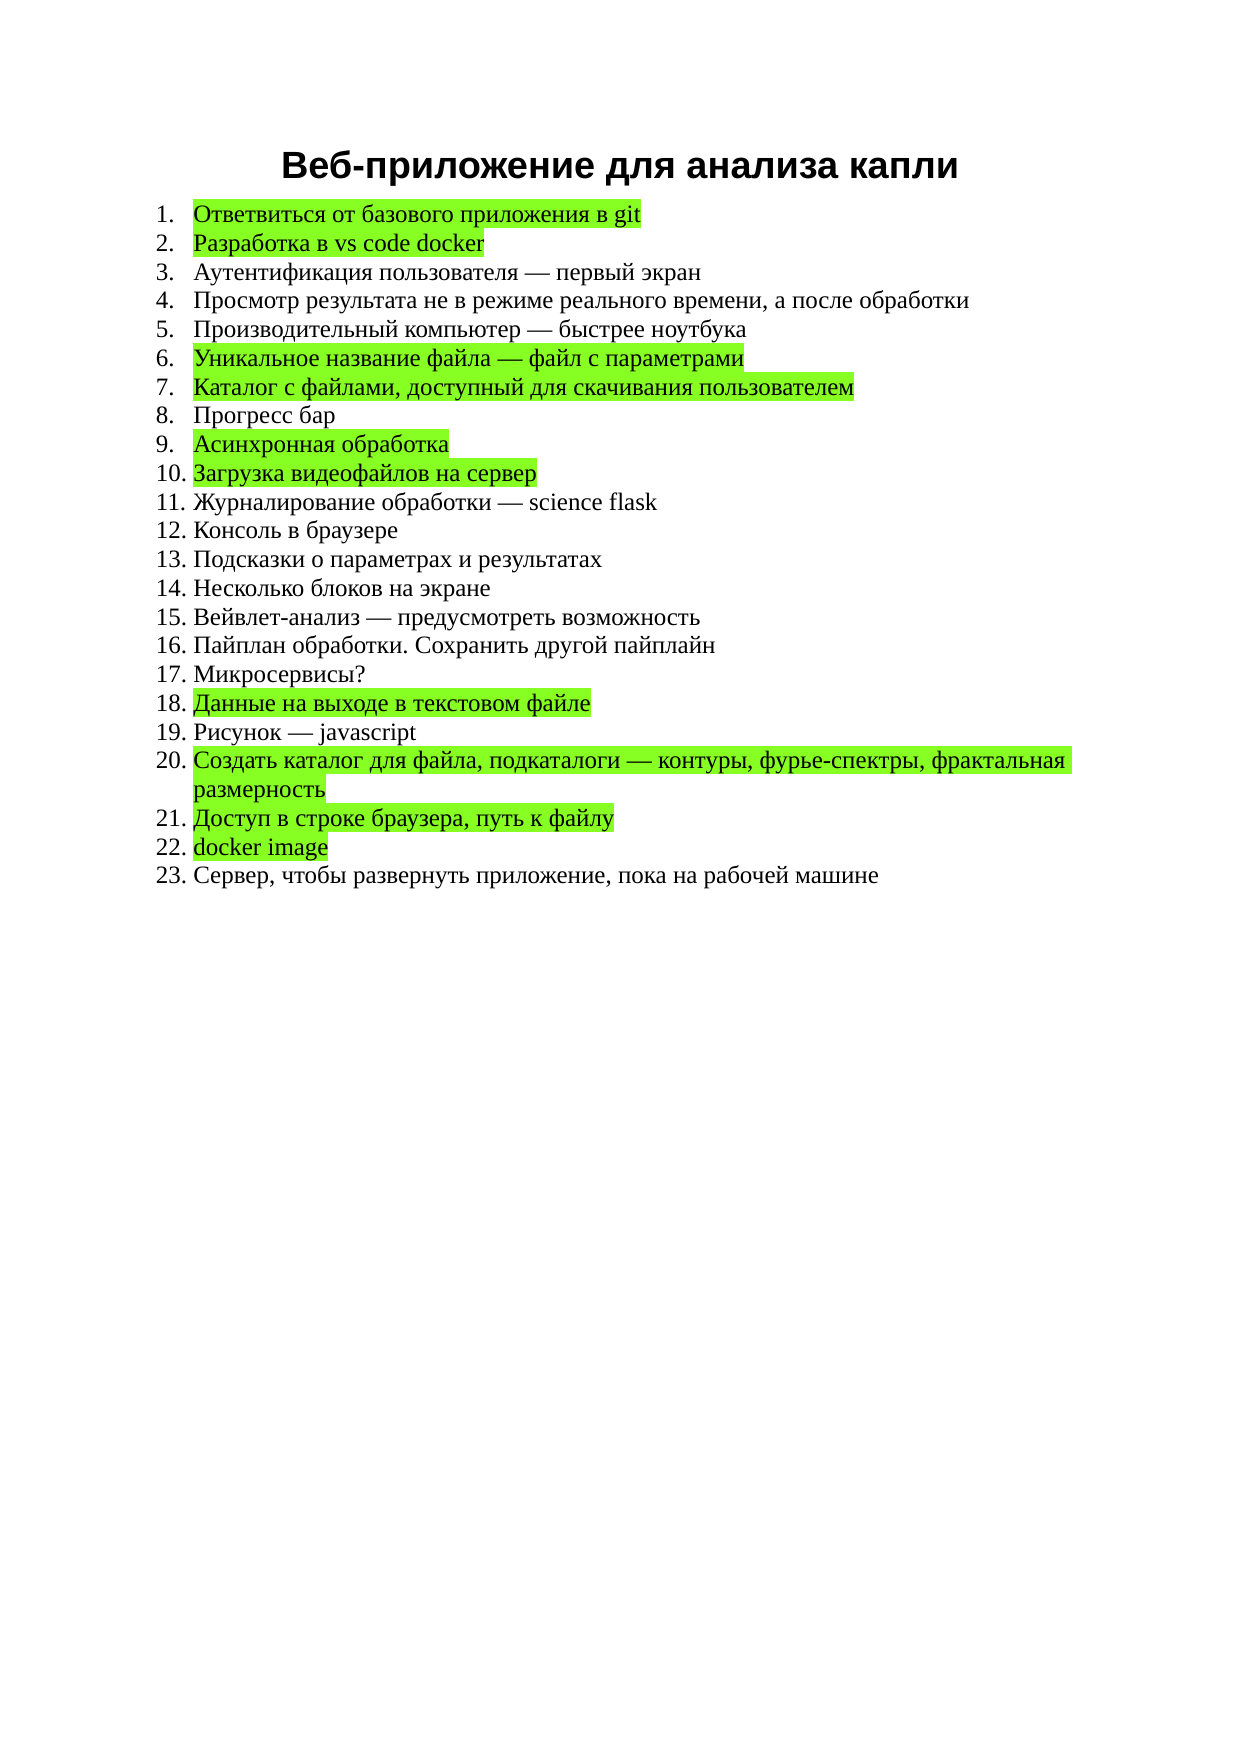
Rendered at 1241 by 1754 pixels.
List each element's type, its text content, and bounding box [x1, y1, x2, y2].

list Производительный компьютер — быстрее ноутбука [156, 314, 1122, 343]
list Разработка в vs code docker [156, 228, 1122, 257]
list Журналирование обработки — science flask [156, 487, 1122, 516]
subtitle Веб-приложение для анализа капли [118, 143, 1122, 187]
list Консоль в браузере [156, 516, 1122, 544]
list Данные на выходе в текстовом файле [156, 688, 1122, 717]
list Аутентификация пользователя — первый экран [156, 257, 1122, 286]
list Пайплан обработки. Сохранить другой пайплайн [156, 631, 1122, 659]
list Микросервисы? [156, 659, 1122, 688]
list Вейвлет-анализ — предусмотреть возможность [156, 602, 1122, 631]
list Уникальное название файла — файл с параметрами [156, 343, 1122, 372]
list Ответвиться от базового приложения в git [156, 199, 1122, 228]
list Доступ в строке браузера, путь к файлу [156, 803, 1122, 832]
list Создать каталог для файла, подкаталоги — контуры, фурье-спектры, фрактальная размерность [156, 746, 1122, 803]
list Несколько блоков на экране [156, 573, 1122, 602]
list Сервер, чтобы развернуть приложение, пока на рабочей машине [156, 861, 1122, 889]
list Прогресс бар [156, 401, 1122, 429]
list Просмотр результата не в режиме реального времени, а после обработки [156, 286, 1122, 314]
list Загрузка видеофайлов на сервер [156, 458, 1122, 487]
list Рисунок — javascript [156, 717, 1122, 746]
list docker image [156, 832, 1122, 861]
list Каталог с файлами, доступный для скачивания пользователем [156, 372, 1122, 401]
list Асинхронная обработка [156, 429, 1122, 458]
list Подсказки о параметрах и результатах [156, 544, 1122, 573]
